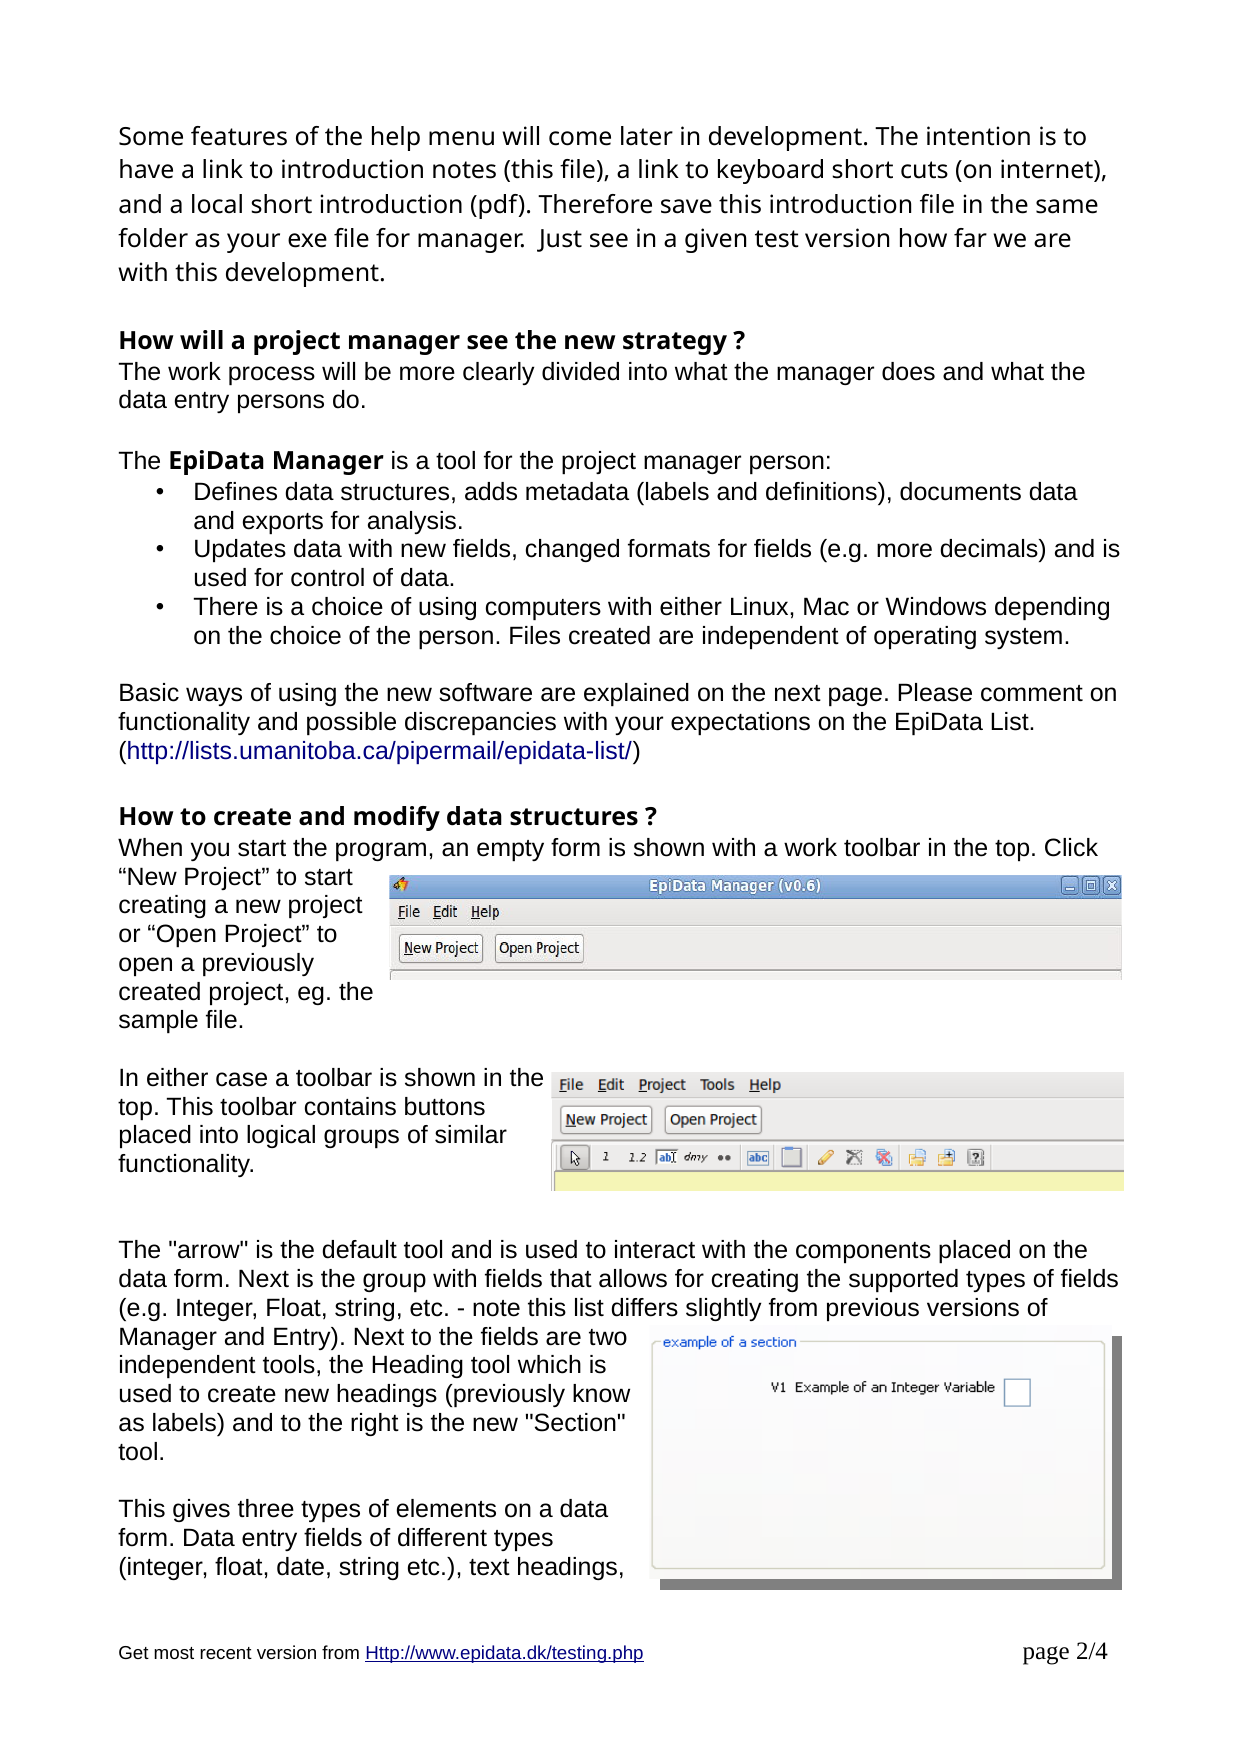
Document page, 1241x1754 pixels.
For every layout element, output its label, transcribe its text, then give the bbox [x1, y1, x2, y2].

text Basic ways of using the new software are explained on the next page. Please comment on [118, 678, 1122, 707]
picture [389, 875, 1122, 980]
text This gives three types of elements on a data form. Data entry fields of different types (integer, float, date, string etc.), text headings, [118, 1494, 660, 1580]
text (http://lists.umanitoba.ca/pipermail/epidata-list/) [118, 736, 1122, 765]
text Some features of the help menu will come later in development. The intention is to have a link to introduction notes (this file), a link to keyboard short cuts (on internet), and a local short introduction (pdf). Therefore save this introduction file in the same folder as your exe file for manager. Just see in a given test version how far we are with this development. [118, 118, 1122, 288]
text The "arrow" is the default tool and is used to interact with the components placed on the data form. Next is the group with fields that allows for creating the supported types of fields (e.g. Integer, Float, string, etc. - note this list differs slightly from previous versions of Manager and Entry). Next to the fields are two independent tools, the Heading tool which is used to create new headings (previously know as labels) and to the right is the new "Section" tool. [118, 1235, 1122, 1465]
text How to create and modify data structures ? [118, 799, 1122, 833]
text When you start the program, an empty form is shown with a work toolbar in the top. Click “New Project” to start creating a new project or “Open Project” to open a previously created project, eg. the sample file. [118, 833, 1122, 1034]
list There is a choice of using computers with either Linux, Mac or Windows depending on the choice of the person. Files created are independent of operating system. [156, 592, 1122, 650]
text The EpiData Manager is a tool for the project manager person: [118, 443, 1122, 477]
picture [551, 1072, 1124, 1191]
picture [649, 1325, 1112, 1579]
list Updates data with new fields, changed formats for fields (e.g. more decimals) and is used for control of data. [156, 534, 1122, 592]
text In either case a toolbar is shown in the top. This toolbar contains buttons placed into logical groups of similar functionality. [118, 1063, 1122, 1178]
text functionality and possible discrepancies with your expectations on the EpiData List. [118, 707, 1122, 736]
list Defines data structures, adds metadata (labels and definitions), documents data and exports for analysis. [156, 477, 1122, 534]
text The work process will be more clearly divided into what the manager does and what the data entry persons do. [118, 357, 1122, 414]
text How will a project manager see the new strategy ? [118, 322, 1122, 357]
